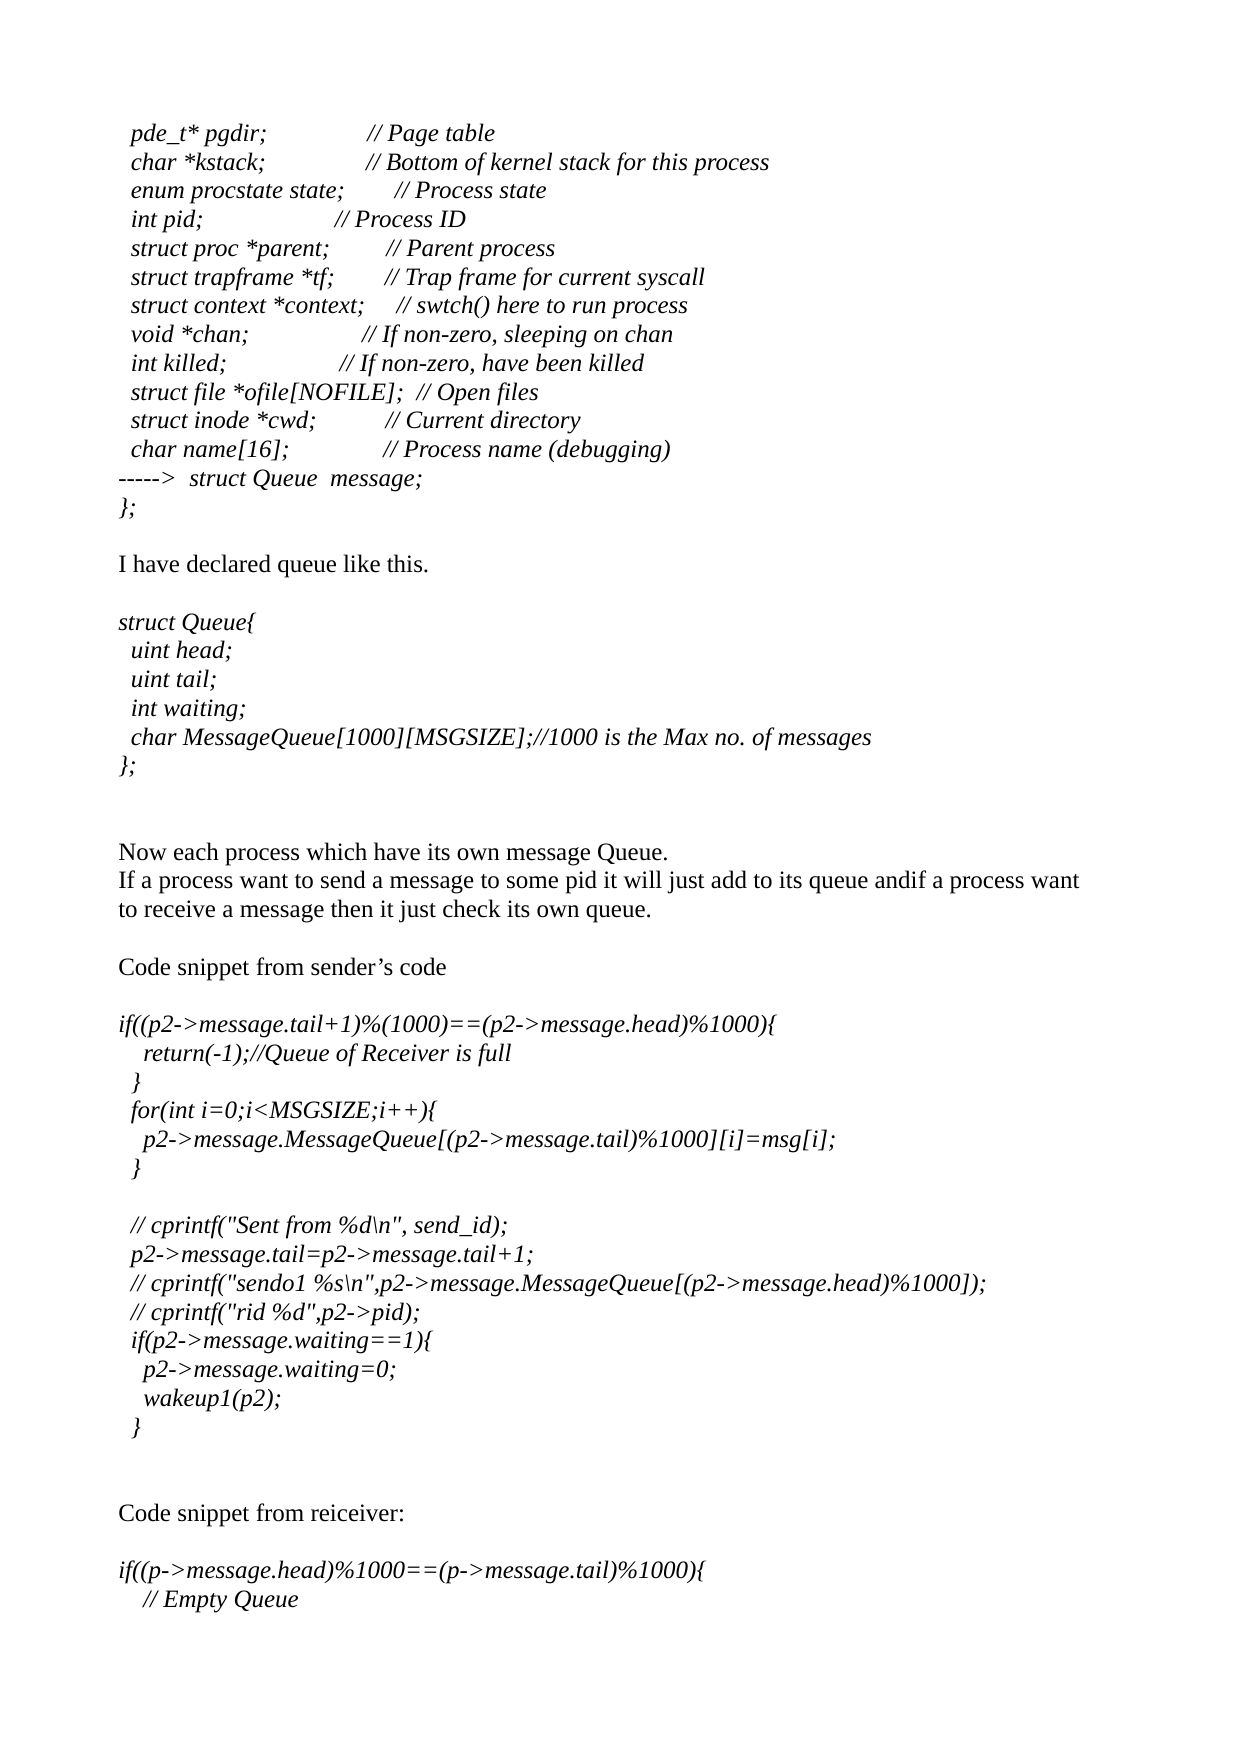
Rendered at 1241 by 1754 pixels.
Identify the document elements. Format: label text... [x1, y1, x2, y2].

text int pid; // Process ID [118, 204, 1122, 233]
text p2->message.tail=p2->message.tail+1; [118, 1239, 1122, 1268]
text int waiting; [118, 693, 1122, 722]
text Code snippet from sender’s code [118, 952, 1122, 981]
text int killed; // If non-zero, have been killed [118, 348, 1122, 377]
text if((p->message.head)%1000==(p->message.tail)%1000){ [118, 1556, 1122, 1584]
text wakeup1(p2); [118, 1383, 1122, 1412]
text // cprintf("Sent from %d\n", send_id); [118, 1211, 1122, 1239]
text return(-1);//Queue of Receiver is full [118, 1038, 1122, 1067]
text }; [118, 492, 1122, 521]
text uint tail; [118, 664, 1122, 693]
text } [118, 1412, 1122, 1441]
text p2->message.waiting=0; [118, 1354, 1122, 1383]
text // Empty Queue [118, 1584, 1122, 1613]
text if((p2->message.tail+1)%(1000)==(p2->message.head)%1000){ [118, 1009, 1122, 1038]
text } [118, 1067, 1122, 1096]
text struct context *context; // swtch() here to run process [118, 291, 1122, 319]
text char name[16]; // Process name (debugging) [118, 434, 1122, 463]
text p2->message.MessageQueue[(p2->message.tail)%1000][i]=msg[i]; [118, 1124, 1122, 1153]
text struct inode *cwd; // Current directory [118, 406, 1122, 434]
text struct trapframe *tf; // Trap frame for current syscall [118, 262, 1122, 291]
text void *chan; // If non-zero, sleeping on chan [118, 319, 1122, 348]
text Now each process which have its own message Queue. [118, 837, 1122, 866]
text struct Queue{ [118, 607, 1122, 636]
text struct proc *parent; // Parent process [118, 233, 1122, 262]
text char MessageQueue[1000][MSGSIZE];//1000 is the Max no. of messages [118, 722, 1122, 751]
text uint head; [118, 636, 1122, 664]
text char *kstack; // Bottom of kernel stack for this process [118, 147, 1122, 176]
text }; [118, 751, 1122, 779]
text for(int i=0;i<MSGSIZE;i++){ [118, 1096, 1122, 1124]
text // cprintf("rid %d",p2->pid); [118, 1297, 1122, 1326]
text Code snippet from reiceiver: [118, 1498, 1122, 1527]
text if(p2->message.waiting==1){ [118, 1326, 1122, 1354]
text If a process want to send a message to some pid it will just add to its queue andif a process want [118, 866, 1122, 894]
text to receive a message then it just check its own queue. [118, 894, 1122, 923]
text pde_t* pgdir; // Page table [118, 118, 1122, 147]
text I have declared queue like this. [118, 549, 1122, 578]
text // cprintf("sendo1 %s\n",p2->message.MessageQueue[(p2->message.head)%1000]); [118, 1268, 1122, 1297]
text -----> struct Queue message; [118, 463, 1122, 492]
text struct file *ofile[NOFILE]; // Open files [118, 377, 1122, 406]
text } [118, 1153, 1122, 1182]
text enum procstate state; // Process state [118, 176, 1122, 204]
